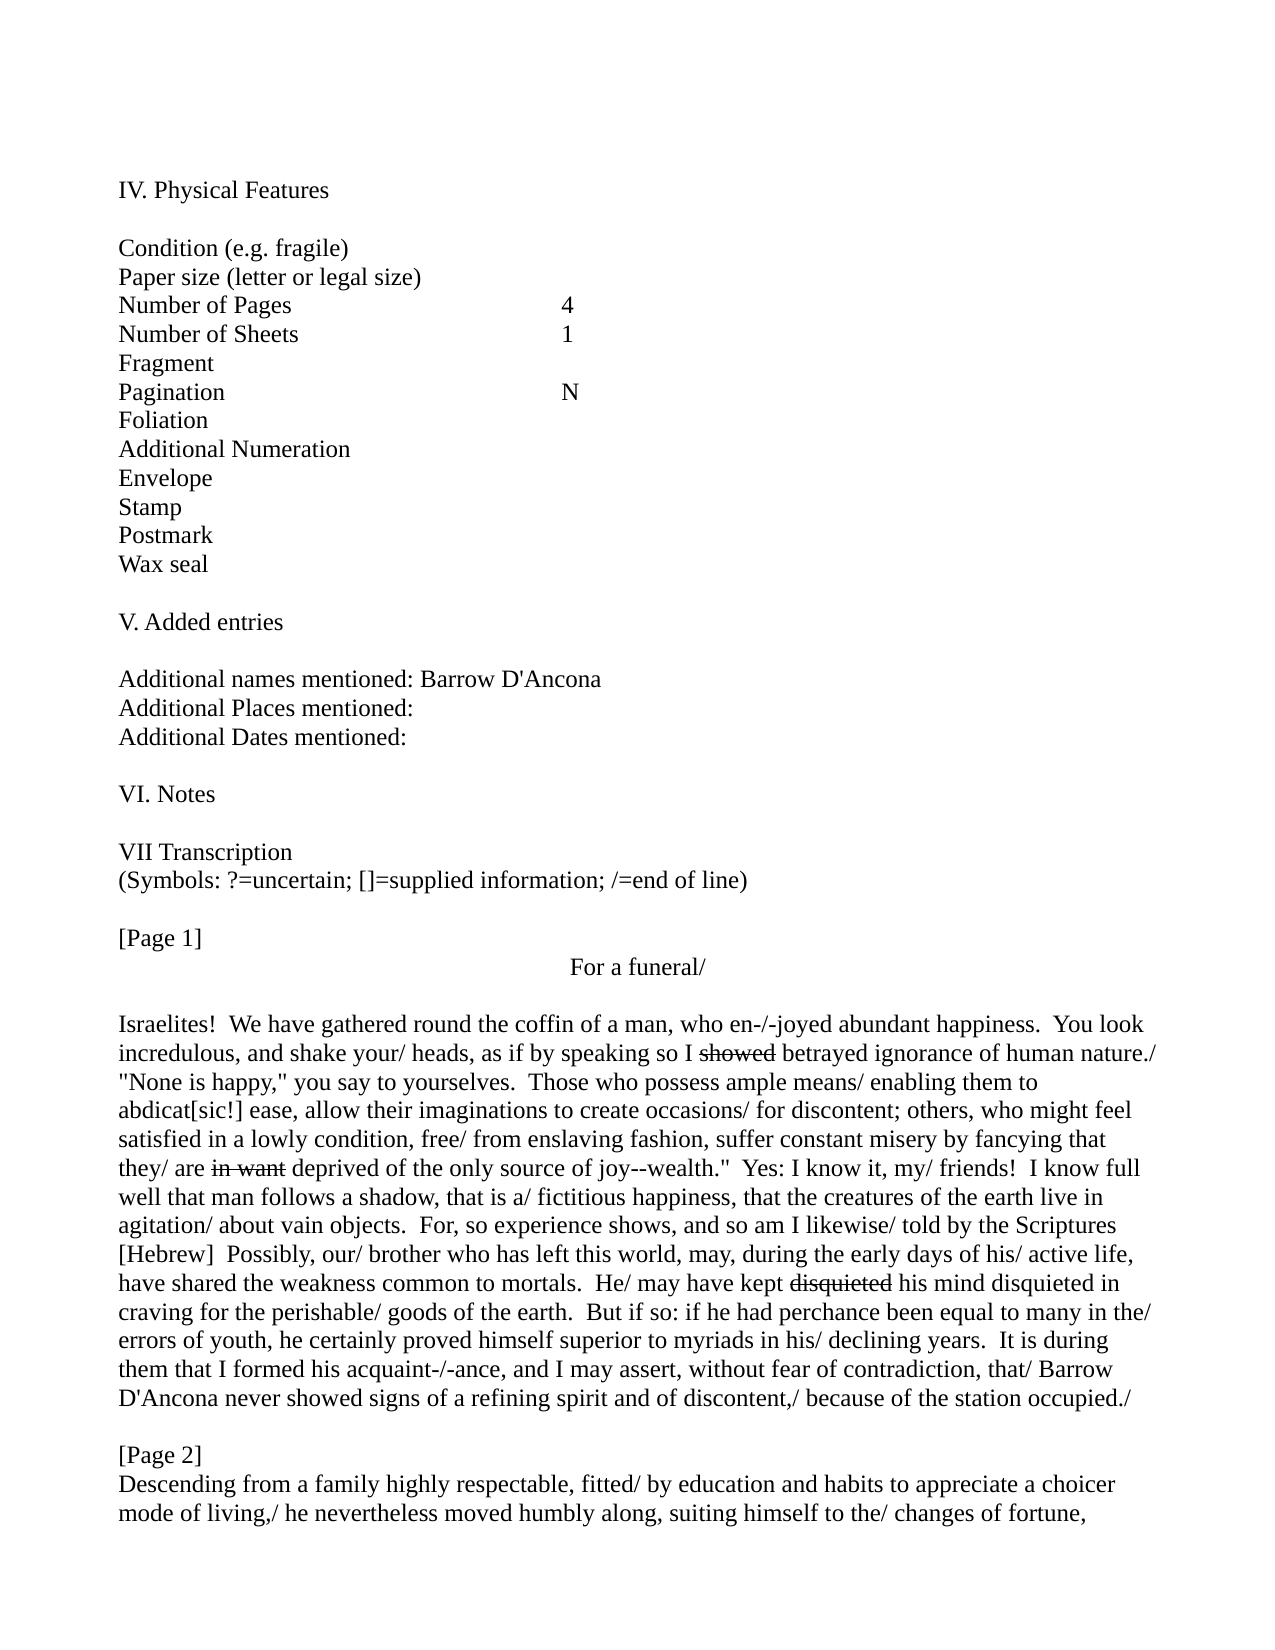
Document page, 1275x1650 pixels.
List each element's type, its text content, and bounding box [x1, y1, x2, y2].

text Additional names mentioned: Barrow D'Ancona [118, 664, 1157, 693]
text Number of Sheets 1 [118, 319, 1157, 348]
text IV. Physical Features [118, 176, 1157, 204]
text Stamp [118, 492, 1157, 521]
text Foliation [118, 406, 1157, 434]
text Pagination N [118, 377, 1157, 406]
text Envelope [118, 463, 1157, 492]
text Condition (e.g. fragile) [118, 233, 1157, 262]
text Fragment [118, 348, 1157, 377]
text [Page 1] [118, 923, 1157, 952]
text Additional Dates mentioned: [118, 722, 1157, 751]
text [Page 2] [118, 1441, 1157, 1469]
text (Symbols: ?=uncertain; []=supplied information; /=end of line) [118, 866, 1157, 894]
text Israelites! We have gathered round the coffin of a man, who en-/-joyed abundant happiness. You look incredulous, and shake your/ heads, as if by speaking so I showed betrayed ignorance of human nature./ "None is happy," you say to yourselves. Those who possess ample means/ enabling them to abdicat[sic!] ease, allow their imaginations to create occasions/ for discontent; others, who might feel satisfied in a lowly condition, free/ from enslaving fashion, suffer constant misery by fancying that they/ are in want deprived of the only source of joy--wealth." Yes: I know it, my/ friends! I know full well that man follows a shadow, that is a/ fictitious happiness, that the creatures of the earth live in agitation/ about vain objects. For, so experience shows, and so am I likewise/ told by the Scriptures [Hebrew] Possibly, our/ brother who has left this world, may, during the early days of his/ active life, have shared the weakness common to mortals. He/ may have kept disquieted his mind disquieted in craving for the perishable/ goods of the earth. But if so: if he had perchance been equal to many in the/ errors of youth, he certainly proved himself superior to myriads in his/ declining years. It is during them that I formed his acquaint-/-ance, and I may assert, without fear of contradiction, that/ Barrow D'Ancona never showed signs of a refining spirit and of discontent,/ because of the station occupied./ [118, 1009, 1157, 1412]
text Number of Pages 4 [118, 291, 1157, 319]
text VII Transcription [118, 837, 1157, 866]
text Additional Places mentioned: [118, 693, 1157, 722]
text Additional Numeration [118, 434, 1157, 463]
text Postma rk [118, 521, 1157, 549]
text Paper size (letter or legal size) [118, 262, 1157, 291]
text For a funeral/ [118, 952, 1157, 981]
text Descending from a family highly respectable, fitted/ by education and habits to appreciate a choicer mode of living,/ he nevertheless moved humbly along, suiting himself to the/ changes of fortune, [118, 1469, 1157, 1527]
text V. Added entries [118, 607, 1157, 636]
text Wax seal [118, 549, 1157, 578]
text VI. Notes [118, 779, 1157, 808]
